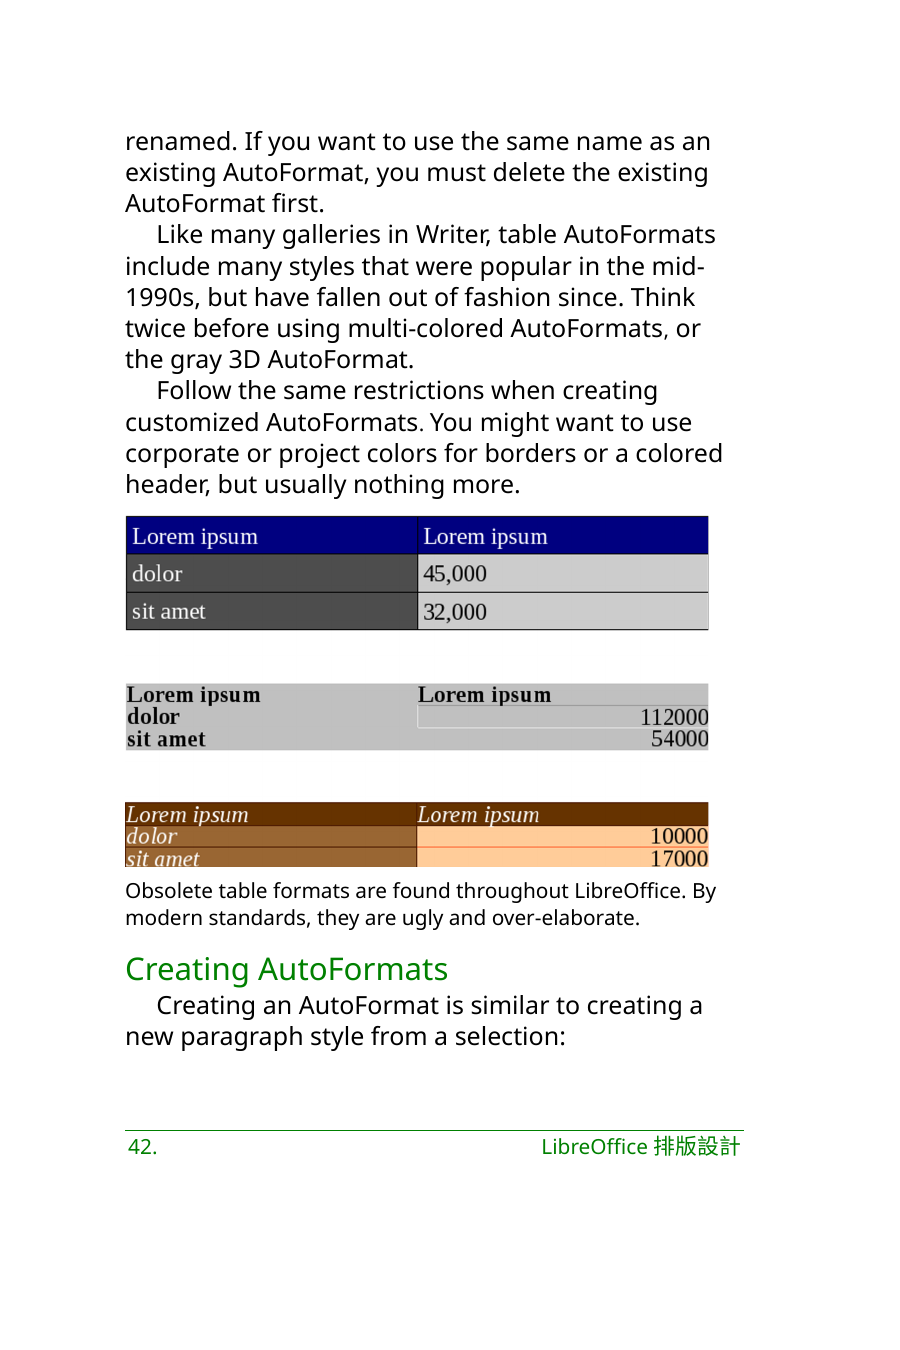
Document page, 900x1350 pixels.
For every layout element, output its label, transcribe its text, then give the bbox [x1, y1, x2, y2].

picture [125, 515, 709, 867]
text renamed. If you want to use the same name as an existing AutoFormat, you must delete the existing AutoFormat first. [125, 125, 744, 219]
table_cell Obsolete table formats are found throughout LibreOffice. By modern standards, they are ugly and over-elaborate. [125, 869, 744, 931]
text Like many galleries in Writer, table AutoFormats include many styles that were popular in the mid-1990s, but have fallen out of fashion since. Think twice before using multi-colored AutoFormats, or the gray 3D AutoFormat. [125, 219, 744, 375]
subtitle Creating AutoFormats [125, 947, 744, 989]
text Follow the same restrictions when creating customized AutoFormats. You might want to use corporate or project colors for borders or a colored header, but usually nothing more. [125, 375, 744, 500]
text Creating an AutoFormat is similar to creating a new paragraph style from a selection: [125, 989, 744, 1052]
table_header [125, 516, 744, 869]
